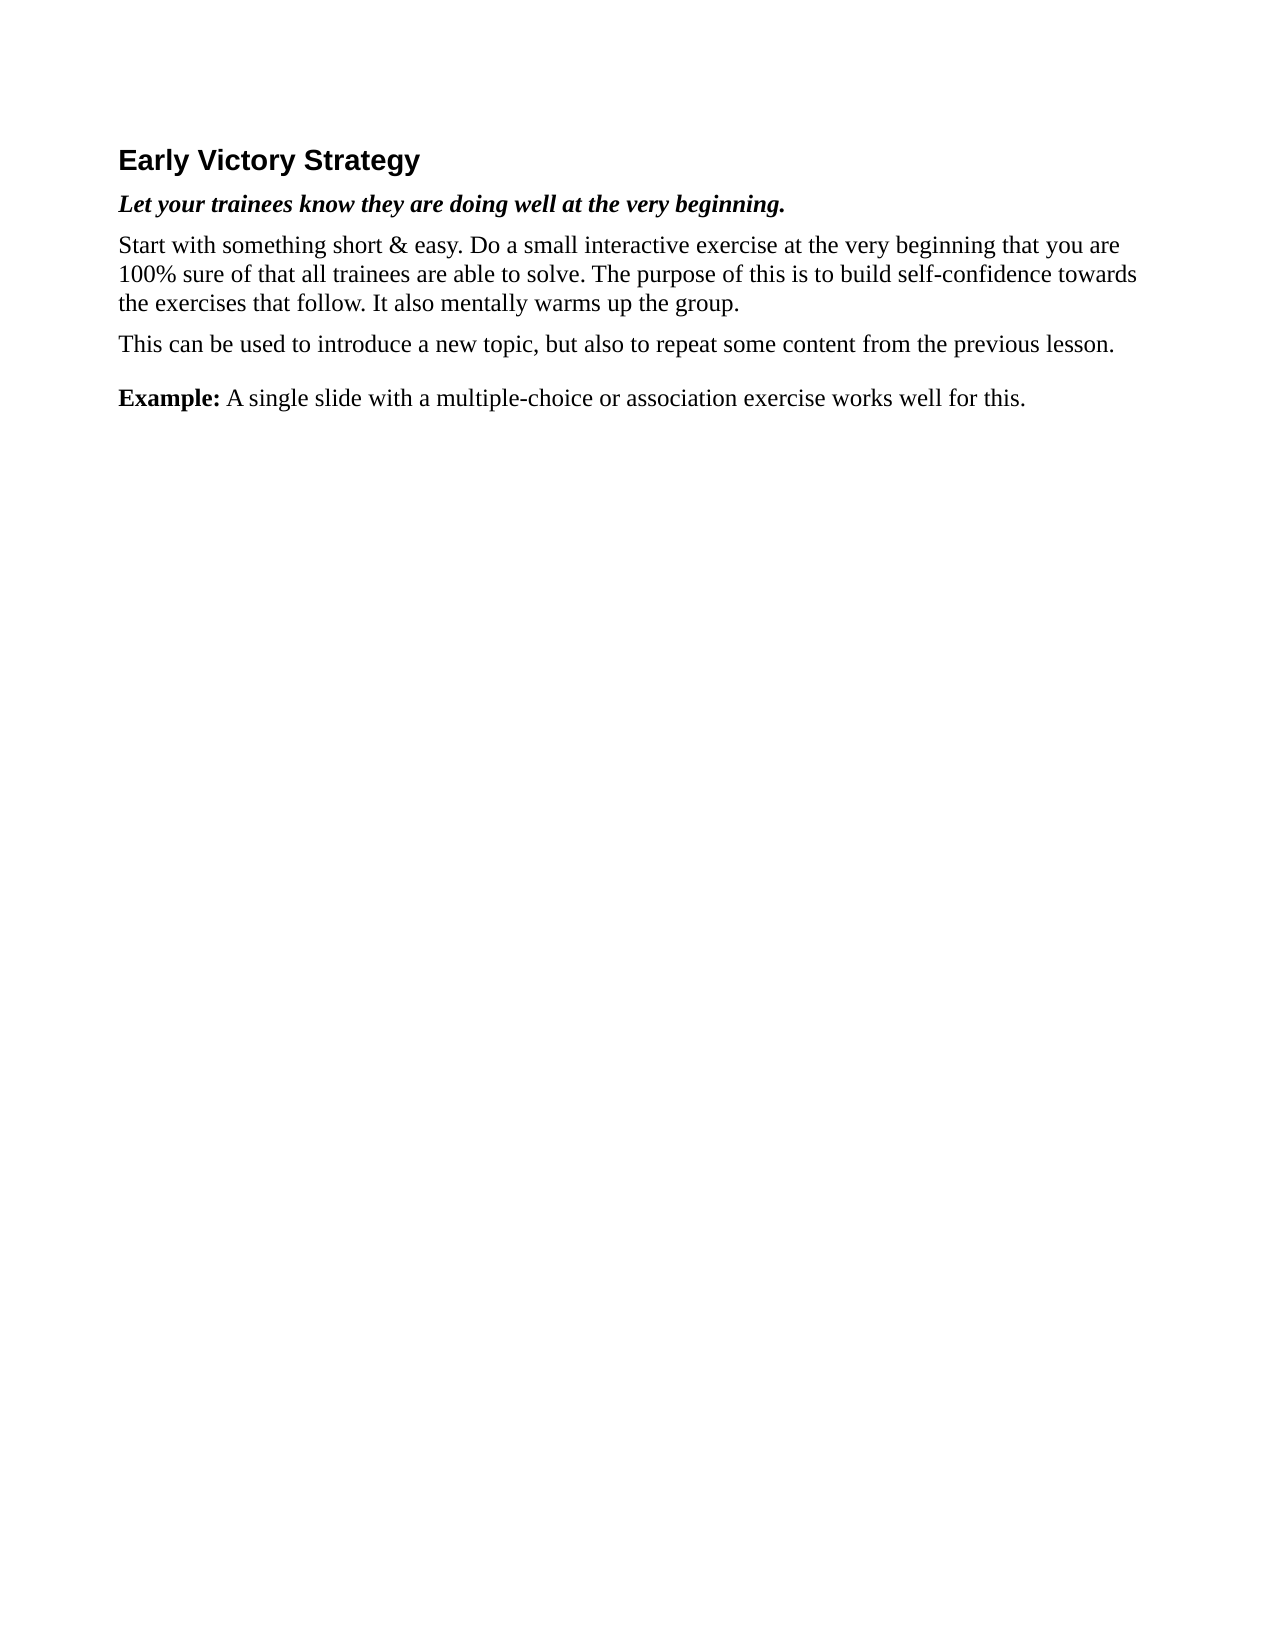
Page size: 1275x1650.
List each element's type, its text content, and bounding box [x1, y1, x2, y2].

text Start with something short & easy. Do a small interactive exercise at the very beginning that you are 100% sure of that all trainees are able to solve. The purpose of this is to build self-confidence towards the exercises that follow. It also mentally warms up the group. [118, 230, 1157, 317]
text Example: A single slide with a multiple-choice or association exercise works well for this. [118, 383, 1157, 412]
text Let your trainees know they are doing well at the very beginning. [118, 189, 1157, 218]
subtitle Early Victory Strategy [118, 143, 1157, 177]
text This can be used to introduce a new topic, but also to repeat some content from the previous lesson. [118, 329, 1157, 358]
